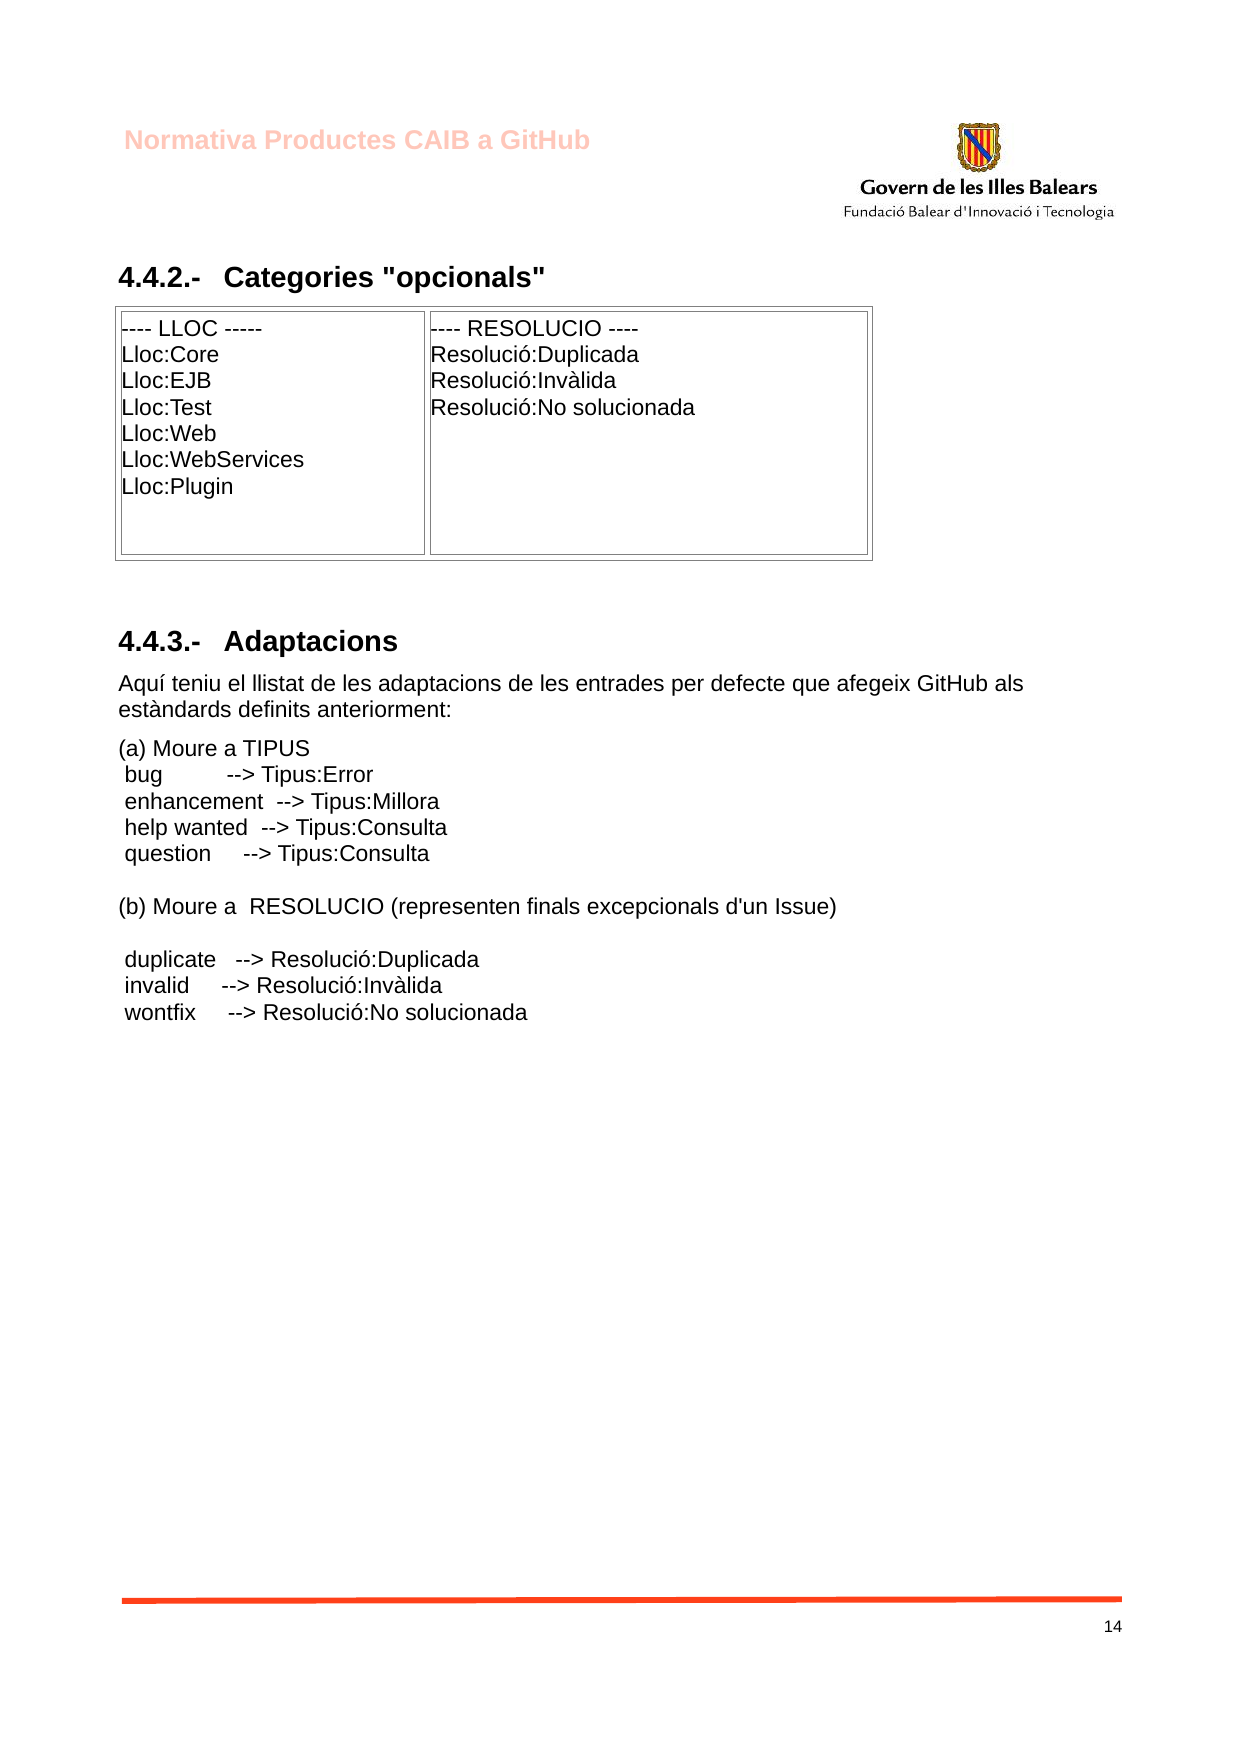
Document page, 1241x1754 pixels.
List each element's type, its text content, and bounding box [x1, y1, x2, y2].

subtitle Categories "opcionals" [118, 260, 1122, 293]
text Aquí teniu el llistat de les adaptacions de les entrades per defecte que afegeix GitHub als estàndards definits anteriorment: [118, 670, 1122, 722]
text (a) Moure a TIPUS bug --> Tipus:Error enhancement --> Tipus:Millora help wanted --> Tipus:Consulta question --> Tipus:Consulta (b) Moure a RESOLUCIO (representen finals excepcionals d'un Issue) duplicate --> Resolució:Duplicada invalid --> Resolució:Invàlida wontfix --> Resolució:No solucionada [118, 735, 1122, 1051]
picture [840, 123, 1117, 220]
table_header ---- RESOLUCIO ---- Resolució:Duplicada Resolució:Invàlida Resolució:No solucionada [427, 307, 870, 554]
subtitle Adaptacions [118, 624, 1122, 657]
table_header ---- LLOC ----- Lloc:Core Lloc:EJB Lloc:Test Lloc:Web Lloc:WebServices Lloc:Plugin [118, 307, 427, 554]
